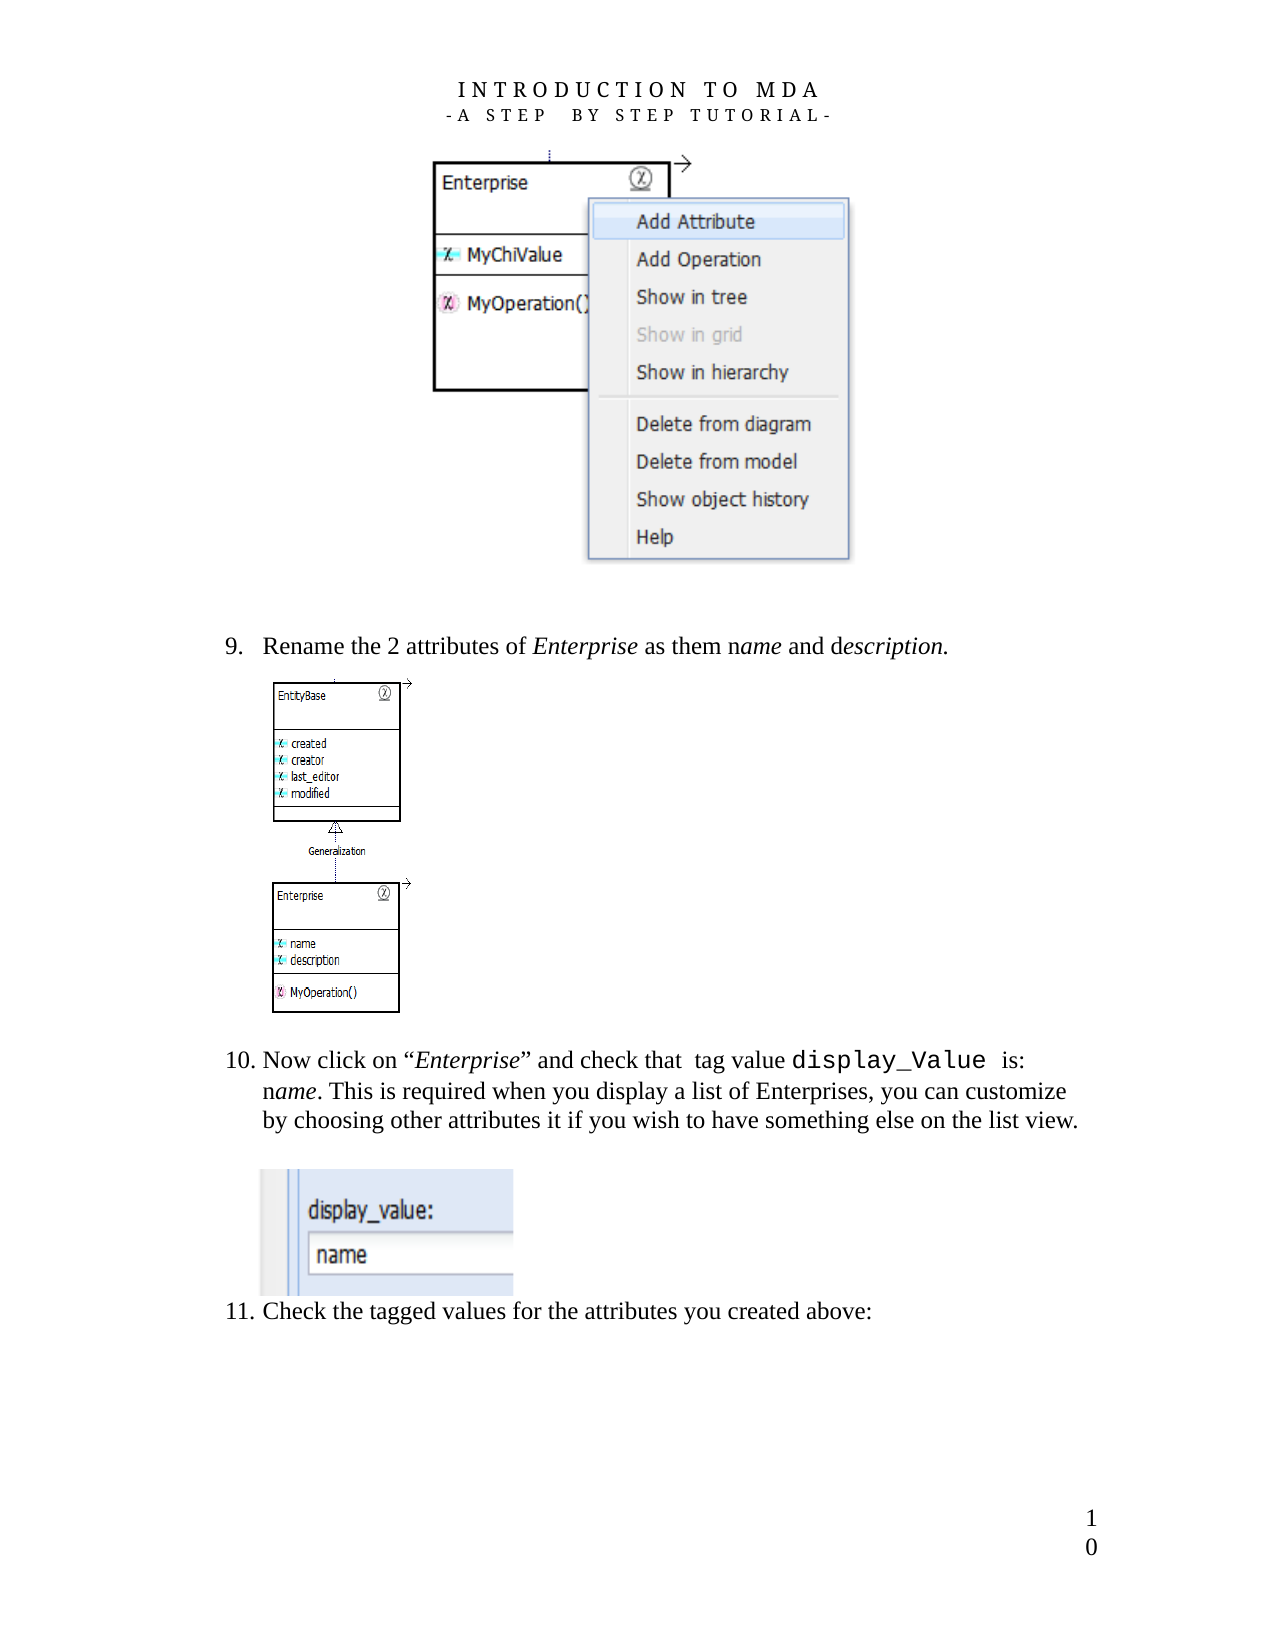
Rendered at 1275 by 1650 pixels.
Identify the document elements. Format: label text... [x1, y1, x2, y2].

picture [253, 678, 429, 1017]
picture [419, 150, 856, 574]
list Check the tagged values for the attributes you created above: [225, 1162, 1087, 1324]
picture [247, 1169, 514, 1296]
list Now click on “Enterprise” and check that tag value display_Value is: name. This is required when you display a list of Enterprises, you can customize by choosing other attributes it if you wish to have something else on the list view. [225, 1045, 1087, 1162]
list Rename the 2 attributes of Enterprise as them name and description. [225, 631, 1087, 660]
